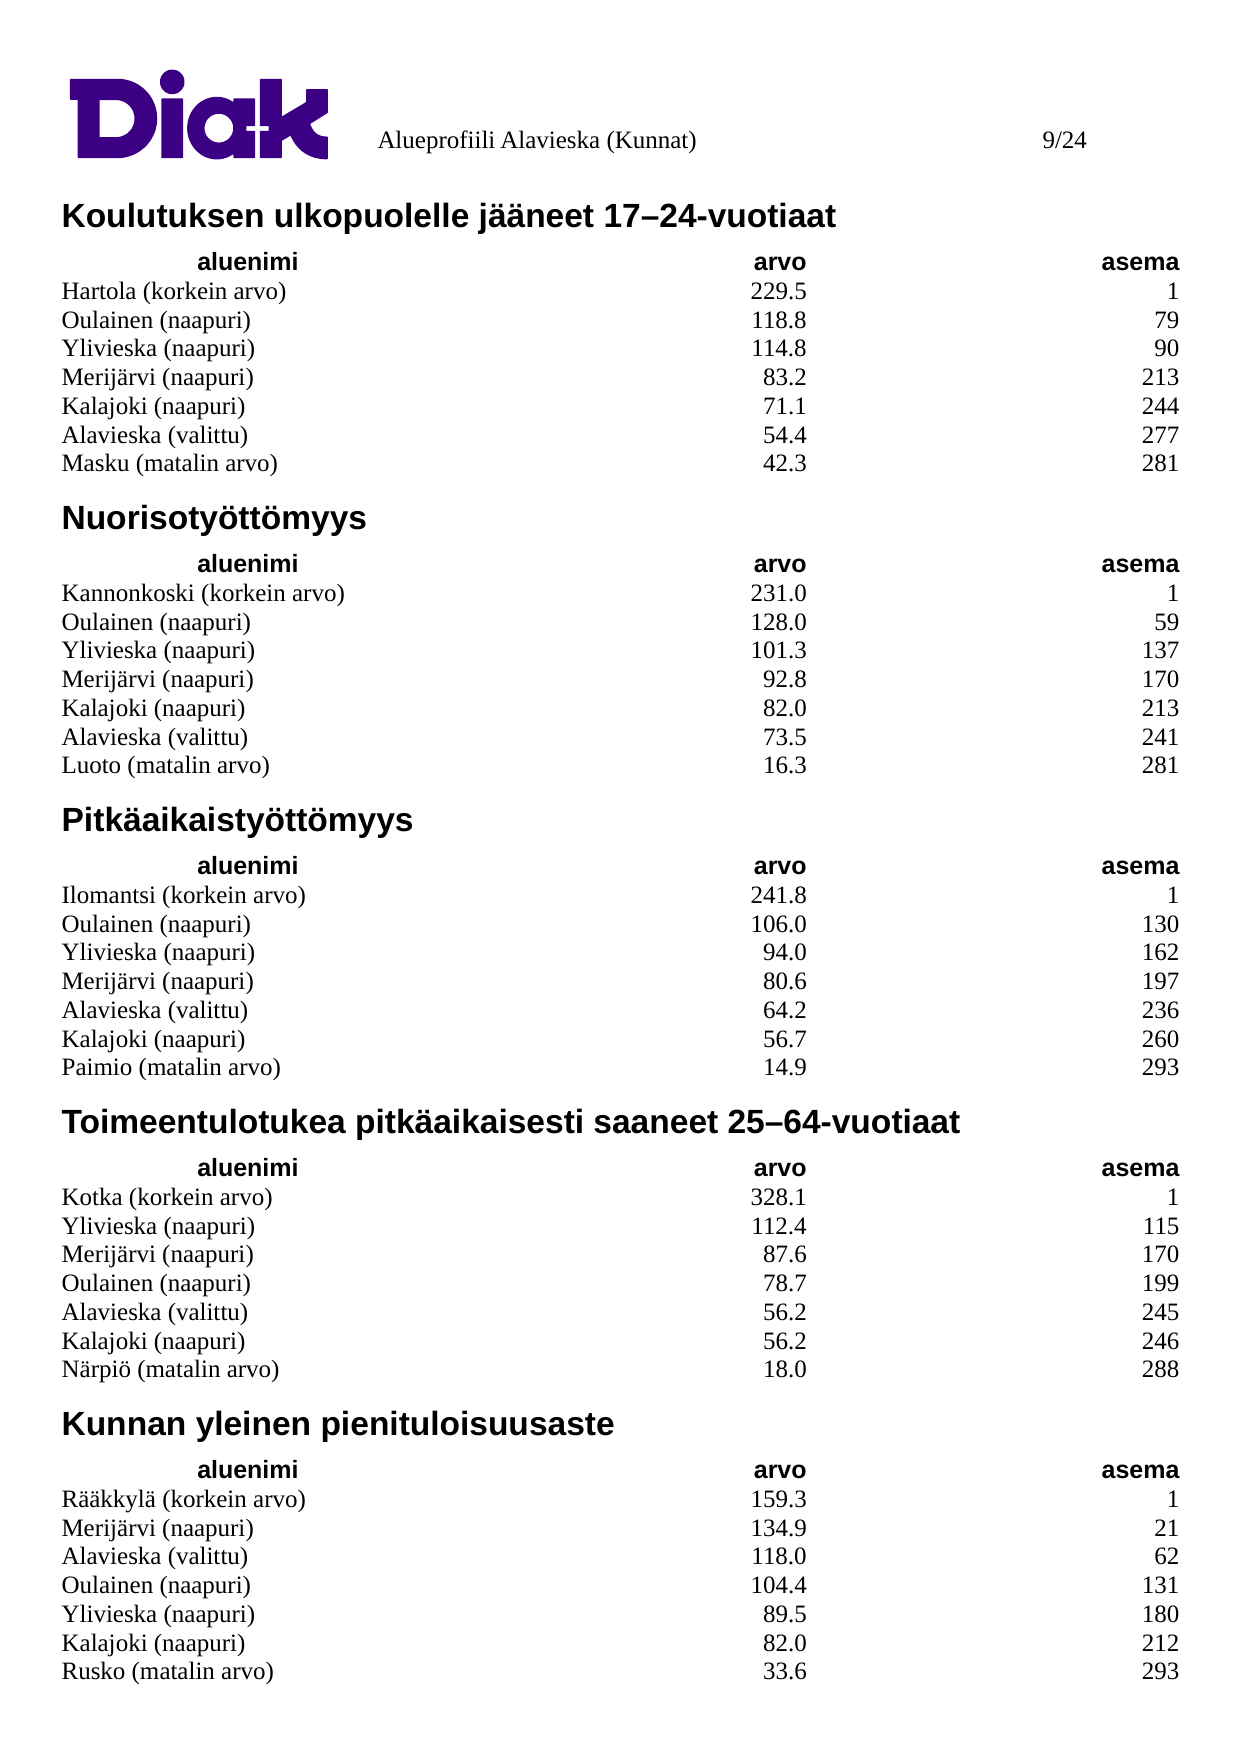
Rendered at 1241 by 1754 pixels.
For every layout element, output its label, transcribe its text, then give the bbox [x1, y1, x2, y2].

table_header asema [806, 549, 1179, 578]
table_header aluenimi [61, 549, 434, 578]
table_cell 80.6 [434, 966, 806, 995]
table_cell Merijärvi (naapuri) [61, 362, 434, 391]
table_cell 246 [806, 1326, 1179, 1354]
table_header asema [806, 1153, 1179, 1182]
table_cell 245 [806, 1297, 1179, 1326]
table_cell 106.0 [434, 909, 806, 937]
subtitle Nuorisotyöttömyys [61, 498, 1179, 537]
table_cell Merijärvi (naapuri) [61, 1513, 434, 1541]
table_cell 92.8 [434, 664, 806, 693]
subtitle Pitkäaikaistyöttömyys [61, 800, 1179, 839]
table_cell Rusko (matalin arvo) [61, 1656, 434, 1685]
table_cell Alavieska (valittu) [61, 420, 434, 448]
table_cell Ylivieska (naapuri) [61, 1211, 434, 1239]
table_header asema [806, 1455, 1179, 1484]
table_cell 229.5 [434, 276, 806, 305]
table_cell 328.1 [434, 1182, 806, 1211]
table_cell Kalajoki (naapuri) [61, 1024, 434, 1052]
table_cell 16.3 [434, 751, 806, 779]
table_cell 112.4 [434, 1211, 806, 1239]
table_cell 64.2 [434, 995, 806, 1024]
table_cell 130 [806, 909, 1179, 937]
table_cell 244 [806, 391, 1179, 420]
table_cell 56.2 [434, 1297, 806, 1326]
table_cell 71.1 [434, 391, 806, 420]
table_cell Ylivieska (naapuri) [61, 1599, 434, 1628]
table_cell Merijärvi (naapuri) [61, 966, 434, 995]
table_cell Merijärvi (naapuri) [61, 1240, 434, 1268]
table_cell Alavieska (valittu) [61, 722, 434, 751]
table_cell 288 [806, 1355, 1179, 1383]
table_cell 1 [806, 276, 1179, 305]
table_cell 82.0 [434, 693, 806, 722]
table_cell 42.3 [434, 449, 806, 477]
table_cell Paimio (matalin arvo) [61, 1053, 434, 1081]
table_cell 90 [806, 334, 1179, 362]
subtitle Kunnan yleinen pienituloisuusaste [61, 1404, 1179, 1443]
table_cell 159.3 [434, 1484, 806, 1513]
table_cell 33.6 [434, 1656, 806, 1685]
table_cell Hartola (korkein arvo) [61, 276, 434, 305]
table_cell 1 [806, 1484, 1179, 1513]
table_header arvo [434, 1455, 806, 1484]
table_cell 18.0 [434, 1355, 806, 1383]
table_cell Kannonkoski (korkein arvo) [61, 578, 434, 607]
table_cell 241.8 [434, 880, 806, 909]
table_cell Merijärvi (naapuri) [61, 664, 434, 693]
table_cell 137 [806, 636, 1179, 664]
table_cell 114.8 [434, 334, 806, 362]
table_cell 213 [806, 693, 1179, 722]
table_cell 293 [806, 1656, 1179, 1685]
table_cell 170 [806, 664, 1179, 693]
table_cell Oulainen (naapuri) [61, 1268, 434, 1297]
table_cell 162 [806, 938, 1179, 966]
table_cell 82.0 [434, 1628, 806, 1656]
table_cell Oulainen (naapuri) [61, 909, 434, 937]
table_cell 1 [806, 578, 1179, 607]
table_header asema [806, 247, 1179, 276]
table_cell 59 [806, 607, 1179, 636]
table_cell 79 [806, 305, 1179, 333]
table_cell Oulainen (naapuri) [61, 1570, 434, 1599]
table_header arvo [434, 851, 806, 880]
table_cell Ylivieska (naapuri) [61, 938, 434, 966]
table_cell Kotka (korkein arvo) [61, 1182, 434, 1211]
table_header arvo [434, 549, 806, 578]
table_cell 1 [806, 880, 1179, 909]
table_cell 128.0 [434, 607, 806, 636]
table_cell Oulainen (naapuri) [61, 305, 434, 333]
table_cell 89.5 [434, 1599, 806, 1628]
table_cell Ylivieska (naapuri) [61, 636, 434, 664]
table_header aluenimi [61, 1455, 434, 1484]
table_cell Ilomantsi (korkein arvo) [61, 880, 434, 909]
table_cell 101.3 [434, 636, 806, 664]
table_cell 260 [806, 1024, 1179, 1052]
table_cell 236 [806, 995, 1179, 1024]
table_cell 87.6 [434, 1240, 806, 1268]
table_cell 241 [806, 722, 1179, 751]
table_cell 104.4 [434, 1570, 806, 1599]
table_cell 197 [806, 966, 1179, 995]
table_header aluenimi [61, 851, 434, 880]
table_cell 170 [806, 1240, 1179, 1268]
table_cell 115 [806, 1211, 1179, 1239]
table_cell 56.2 [434, 1326, 806, 1354]
table_header aluenimi [61, 1153, 434, 1182]
table_cell 14.9 [434, 1053, 806, 1081]
table_cell 54.4 [434, 420, 806, 448]
table_cell 281 [806, 751, 1179, 779]
table_cell Kalajoki (naapuri) [61, 693, 434, 722]
table_cell Alavieska (valittu) [61, 995, 434, 1024]
table_cell Masku (matalin arvo) [61, 449, 434, 477]
table_cell 56.7 [434, 1024, 806, 1052]
table_cell 131 [806, 1570, 1179, 1599]
table_header arvo [434, 247, 806, 276]
table_cell 293 [806, 1053, 1179, 1081]
table_cell 73.5 [434, 722, 806, 751]
table_cell Kalajoki (naapuri) [61, 391, 434, 420]
table_cell Alavieska (valittu) [61, 1297, 434, 1326]
table_cell 281 [806, 449, 1179, 477]
table_header asema [806, 851, 1179, 880]
table_header aluenimi [61, 247, 434, 276]
table_cell Kalajoki (naapuri) [61, 1326, 434, 1354]
table_cell 180 [806, 1599, 1179, 1628]
table_cell 21 [806, 1513, 1179, 1541]
table_cell 199 [806, 1268, 1179, 1297]
table_cell 62 [806, 1541, 1179, 1570]
table_cell Oulainen (naapuri) [61, 607, 434, 636]
table_cell 277 [806, 420, 1179, 448]
table_cell 213 [806, 362, 1179, 391]
table_cell 78.7 [434, 1268, 806, 1297]
table_cell 94.0 [434, 938, 806, 966]
table_cell Kalajoki (naapuri) [61, 1628, 434, 1656]
table_cell 1 [806, 1182, 1179, 1211]
table_cell 231.0 [434, 578, 806, 607]
subtitle Koulutuksen ulkopuolelle jääneet 17–24-vuotiaat [61, 196, 1179, 235]
table_cell Närpiö (matalin arvo) [61, 1355, 434, 1383]
table_cell 118.0 [434, 1541, 806, 1570]
table_cell Alavieska (valittu) [61, 1541, 434, 1570]
table_cell 118.8 [434, 305, 806, 333]
table_cell Ylivieska (naapuri) [61, 334, 434, 362]
subtitle Toimeentulotukea pitkäaikaisesti saaneet 25–64-vuotiaat [61, 1102, 1179, 1141]
table_cell Luoto (matalin arvo) [61, 751, 434, 779]
table_cell 212 [806, 1628, 1179, 1656]
table_header arvo [434, 1153, 806, 1182]
table_cell 83.2 [434, 362, 806, 391]
table_cell Rääkkylä (korkein arvo) [61, 1484, 434, 1513]
table_cell 134.9 [434, 1513, 806, 1541]
